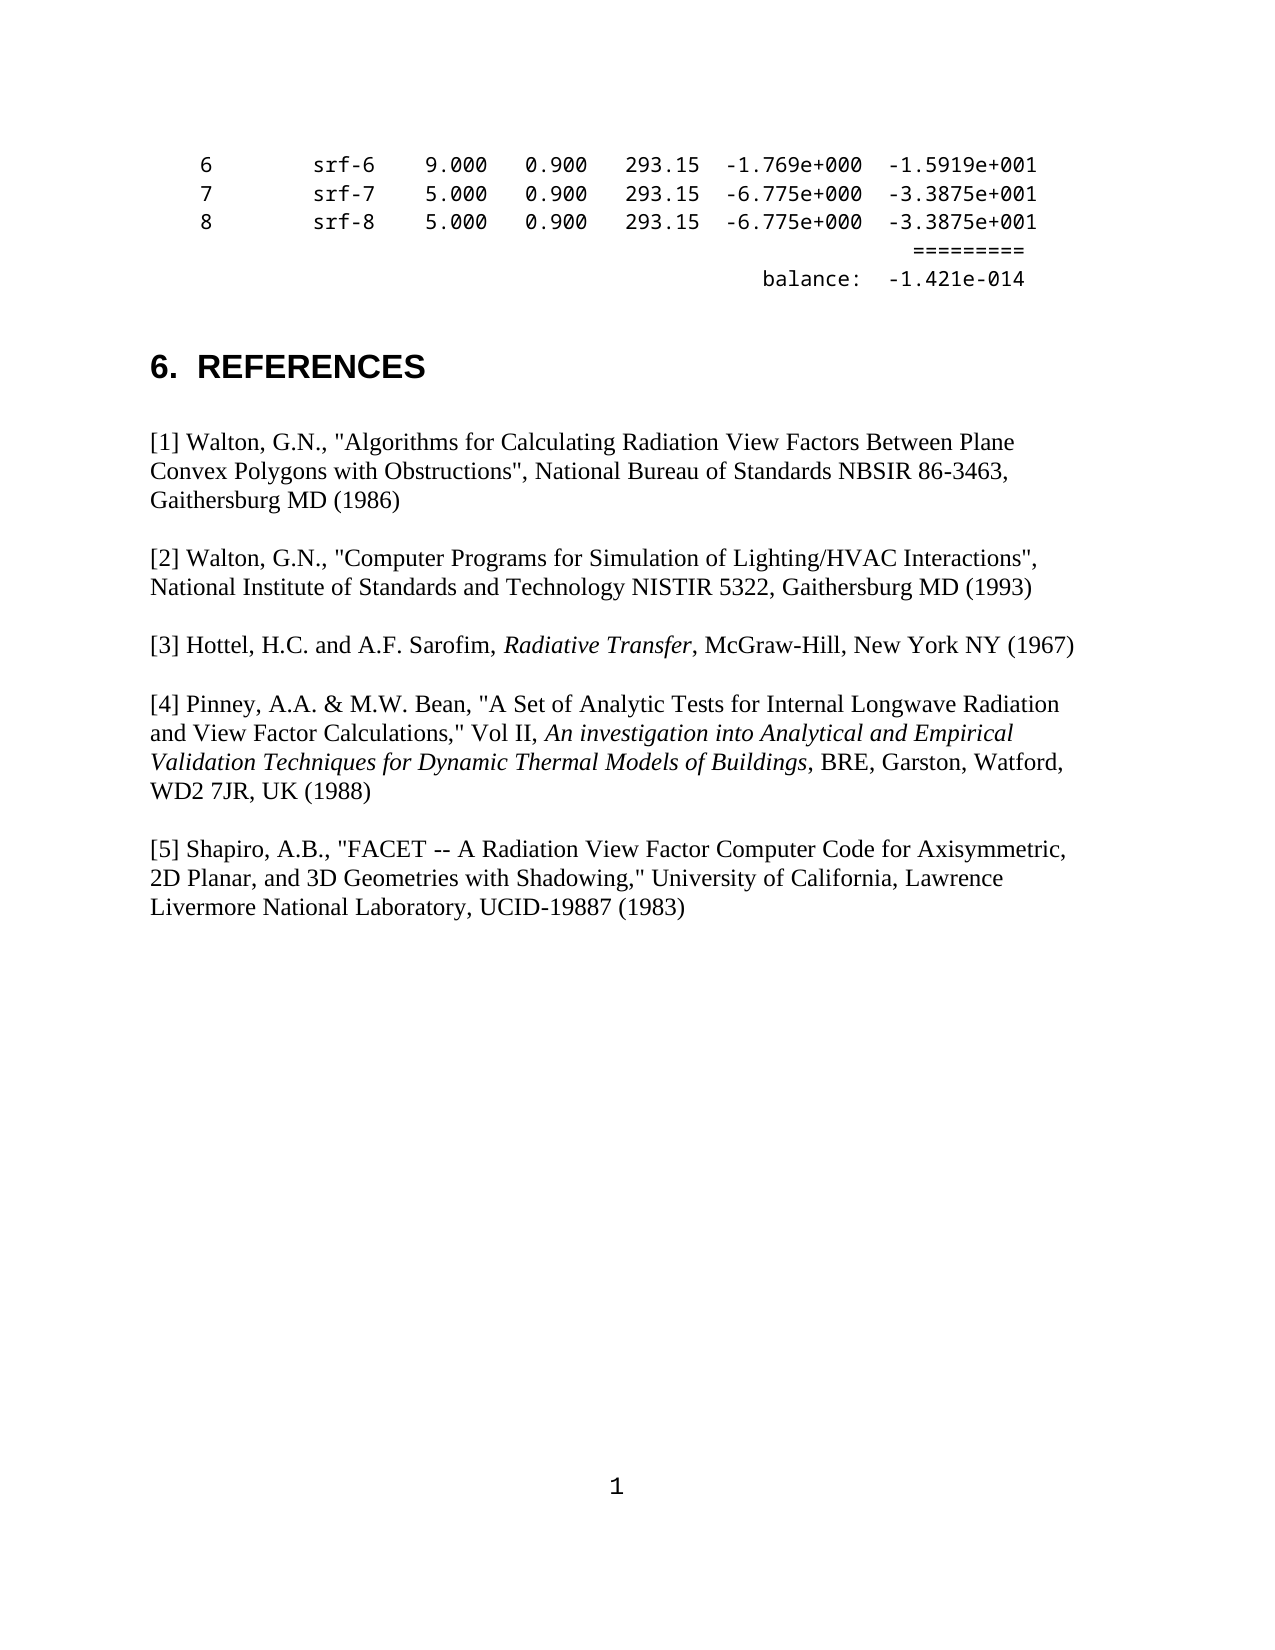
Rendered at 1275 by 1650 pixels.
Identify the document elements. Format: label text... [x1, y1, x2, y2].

subtitle 6. REFERENCES [150, 347, 1095, 385]
text ========= [150, 236, 1095, 264]
text [2] Walton, G.N., "Computer Programs for Simulation of Lighting/HVAC Interactions", National Institute of Standards and Technology NISTIR 5322, Gaithersburg MD (1993) [150, 543, 1095, 601]
text 7 srf‑7 5.000 0.900 293.15 ‑6.775e+000 ‑3.3875e+001 [150, 178, 1095, 207]
text balance: ‑1.421e‑014 [150, 264, 1095, 293]
text [4] Pinney, A.A. & M.W. Bean, "A Set of Analytic Tests for Internal Longwave Radiation and View Factor Calculations," Vol II, An investigation into Analytical and Empirical Validation Techniques for Dynamic Thermal Models of Buildings, BRE, Garston, Watford, WD2 7JR, UK (1988) [150, 688, 1095, 805]
text 6 srf‑6 9.000 0.900 293.15 ‑1.769e+000 ‑1.5919e+001 [150, 150, 1095, 178]
text [5] Shapiro, A.B., "FACET ‑‑ A Radiation View Factor Computer Code for Axisymmetric, 2D Planar, and 3D Geometries with Shadowing," University of California, Lawrence Livermore National Laboratory, UCID‑19887 (1983) [150, 834, 1095, 921]
text [1] Walton, G.N., "Algorithms for Calculating Radiation View Factors Between Plane Convex Polygons with Obstructions", National Bureau of Standards NBSIR 86‑3463, Gaithersburg MD (1986) [150, 427, 1095, 514]
text [3] Hottel, H.C. and A.F. Sarofim, Radiative Transfer, McGraw‑Hill, New York NY (1967) [150, 630, 1095, 659]
text 8 srf‑8 5.000 0.900 293.15 ‑6.775e+000 ‑3.3875e+001 [150, 207, 1095, 236]
